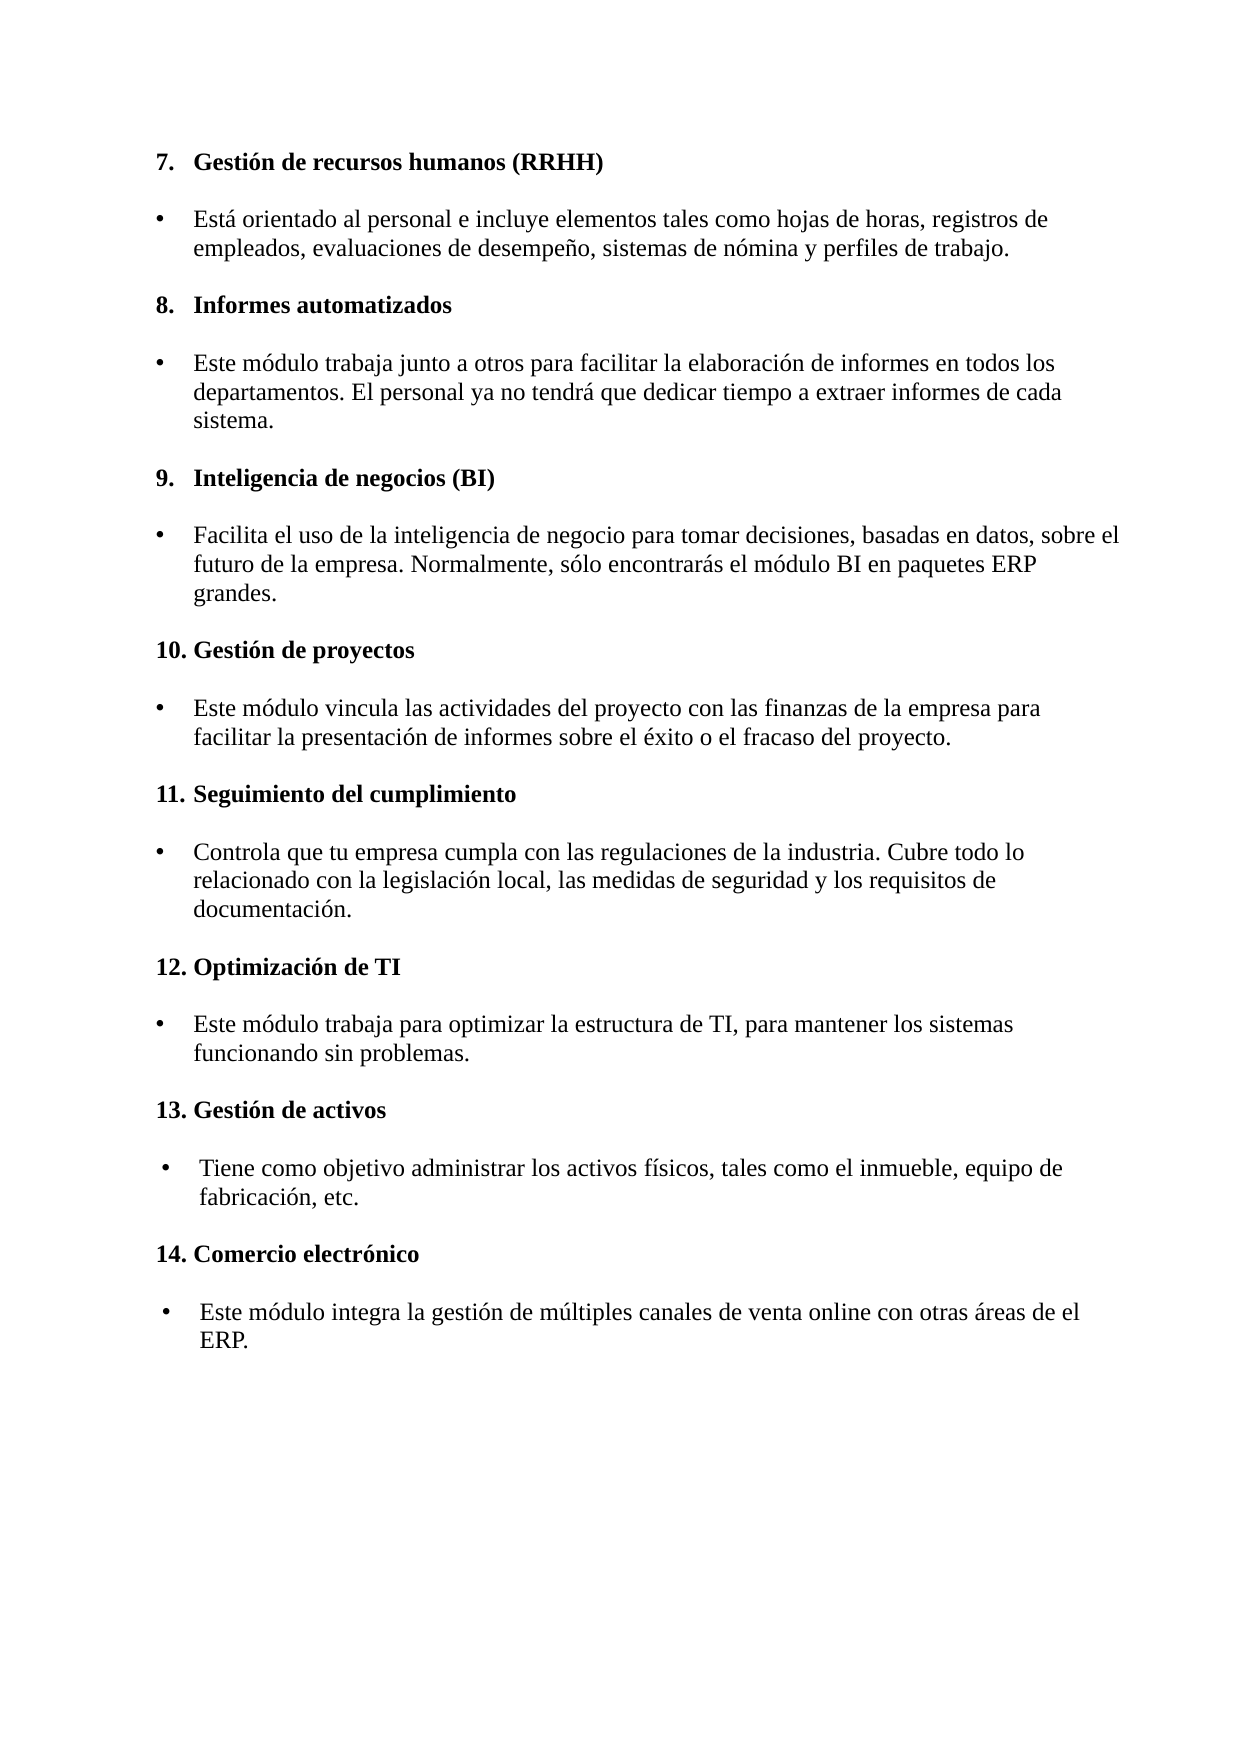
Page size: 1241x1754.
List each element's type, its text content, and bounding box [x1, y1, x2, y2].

list Este módulo integra la gestión de múltiples canales de venta online con otras áreas de el ERP. [162, 1297, 1122, 1354]
list Está orientado al personal e incluye elementos tales como hojas de horas, registros de empleados, evaluaciones de desempeño, sistemas de nómina y perfiles de trabajo. [156, 204, 1122, 262]
list Facilita el uso de la inteligencia de negocio para tomar decisiones, basadas en datos, sobre el futuro de la empresa. Normalmente, sólo encontrarás el módulo BI en paquetes ERP grandes. [156, 521, 1122, 607]
list Controla que tu empresa cumpla con las regulaciones de la industria. Cubre todo lo relacionado con la legislación local, las medidas de seguridad y los requisitos de documentación. [156, 837, 1122, 923]
list Este módulo trabaja junto a otros para facilitar la elaboración de informes en todos los departamentos. El personal ya no tendrá que dedicar tiempo a extraer informes de cada sistema. [156, 348, 1122, 434]
list Este módulo vincula las actividades del proyecto con las finanzas de la empresa para facilitar la presentación de informes sobre el éxito o el fracaso del proyecto. [156, 693, 1122, 751]
list Comercio electrónico [156, 1239, 1122, 1268]
list Informes automatizados [156, 291, 1122, 319]
list Gestión de activos [156, 1096, 1122, 1124]
list Seguimiento del cumplimiento [156, 779, 1122, 808]
list Optimización de TI [156, 952, 1122, 981]
list Inteligencia de negocios (BI) [156, 463, 1122, 492]
list Este módulo trabaja para optimizar la estructura de TI, para mantener los sistemas funcionando sin problemas. [156, 1009, 1122, 1067]
list Tiene como objetivo administrar los activos físicos, tales como el inmueble, equipo de fabricación, etc. [161, 1153, 1122, 1211]
list Gestión de proyectos [156, 636, 1122, 664]
list Gestión de recursos humanos (RRHH) [156, 147, 1122, 176]
